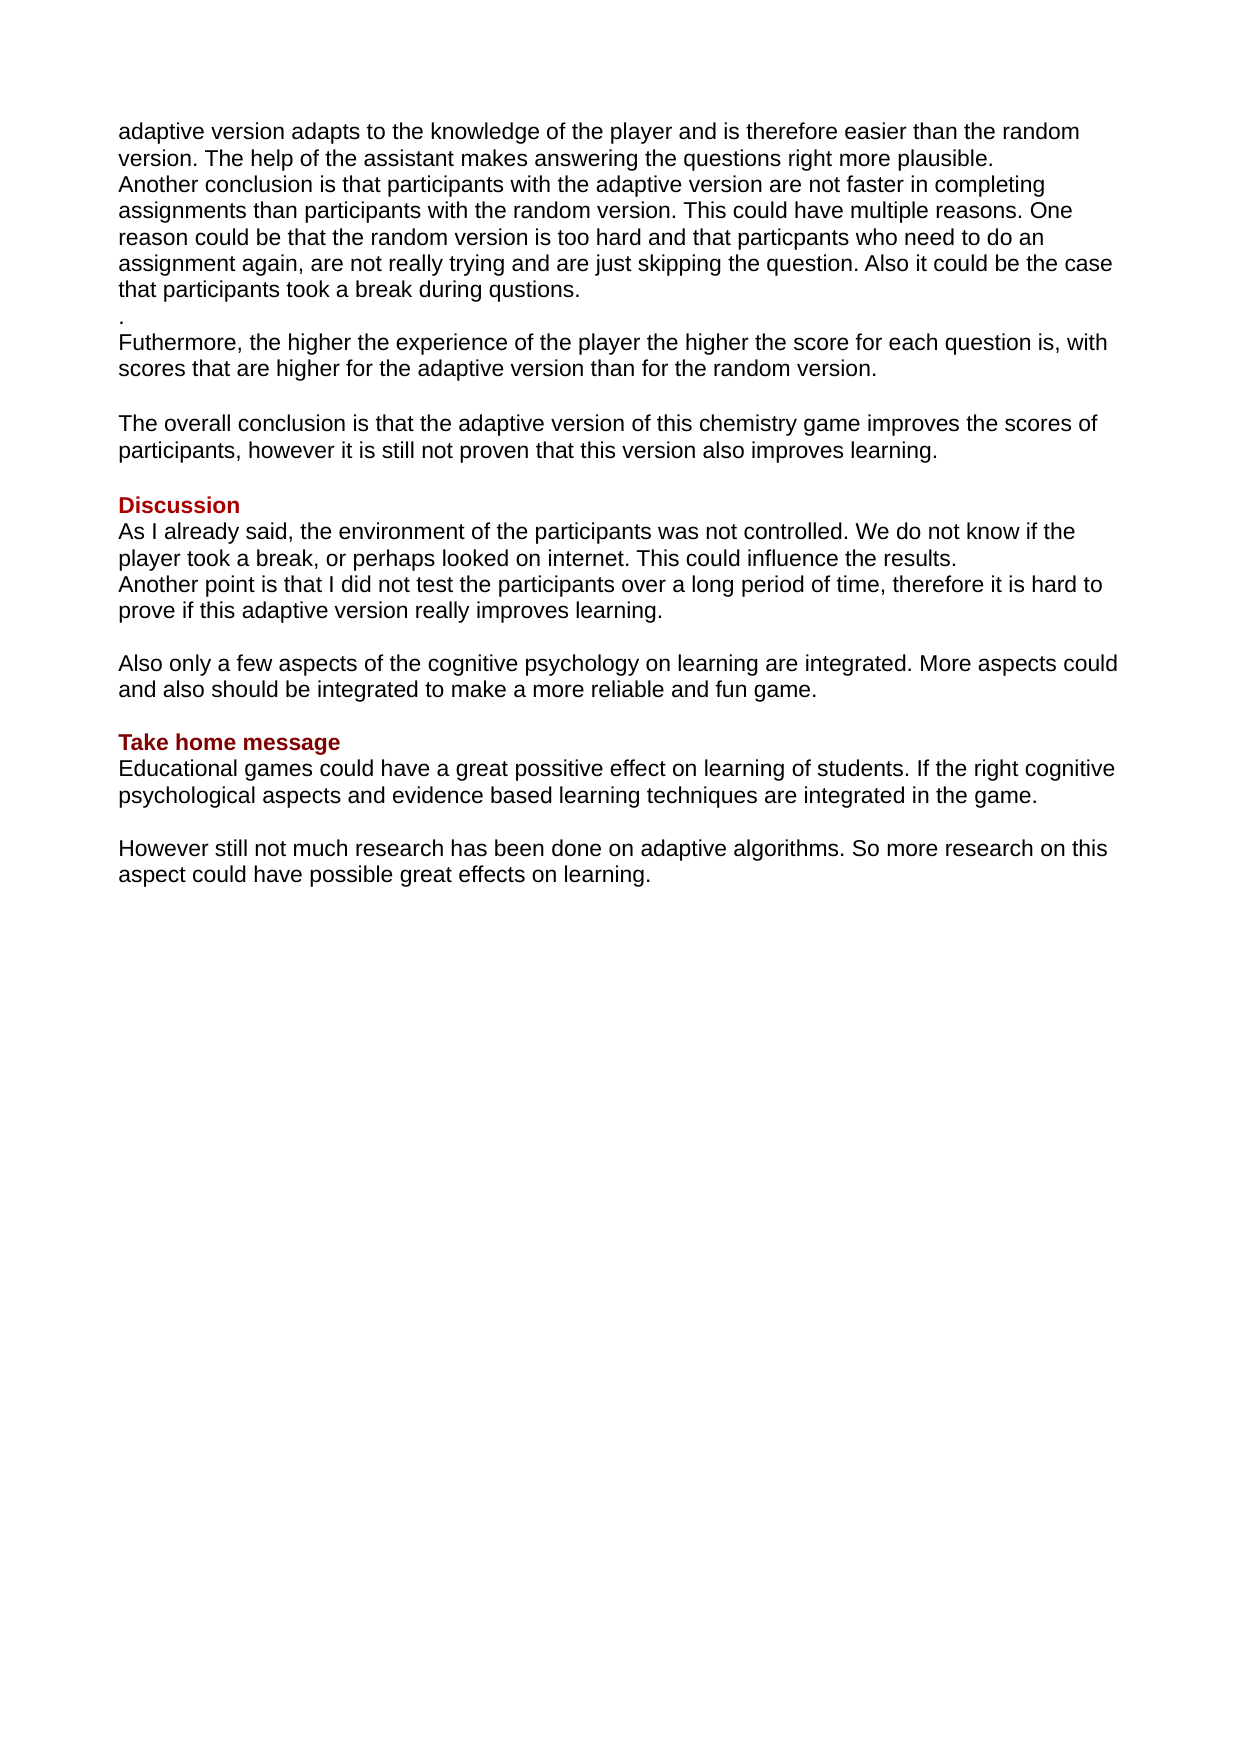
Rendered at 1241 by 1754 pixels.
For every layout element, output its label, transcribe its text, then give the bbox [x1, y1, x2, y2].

text Another point is that I did not test the participants over a long period of time, therefore it is hard to prove if this adaptive version really improves learning. [118, 571, 1122, 624]
text Take home message [118, 729, 1122, 755]
text The overall conclusion is that the adaptive version of this chemistry game improves the scores of participants, however it is still not proven that this version also improves learning. [118, 410, 1122, 463]
text Educational games could have a great possitive effect on learning of students. If the right cognitive psychological aspects and evidence based learning techniques are integrated in the game. However still not much research has been done on adaptive algorithms. So more research on this aspect could have possible great effects on learning. [118, 755, 1122, 942]
text adaptive version adapts to the knowledge of the player and is therefore easier than the random version. The help of the assistant makes answering the questions right more plausible. Another conclusion is that participants with the adaptive version are not faster in completing assignments than participants with the random version. This could have multiple reasons. One reason could be that the random version is too hard and that particpants who need to do an assignment again, are not really trying and are just skipping the question. Also it could be the case that participants took a break during qustions. [118, 118, 1122, 303]
text Discussion As I already said, the environment of the participants was not controlled. We do not know if the player took a break, or perhaps looked on internet. This could influence the results. [118, 492, 1122, 571]
text Also only a few aspects of the cognitive psychology on learning are integrated. More aspects could and also should be integrated to make a more reliable and fun game. [118, 624, 1122, 729]
text . [118, 303, 1122, 329]
text Futhermore, the higher the experience of the player the higher the score for each question is, with scores that are higher for the adaptive version than for the random version. [118, 329, 1122, 382]
